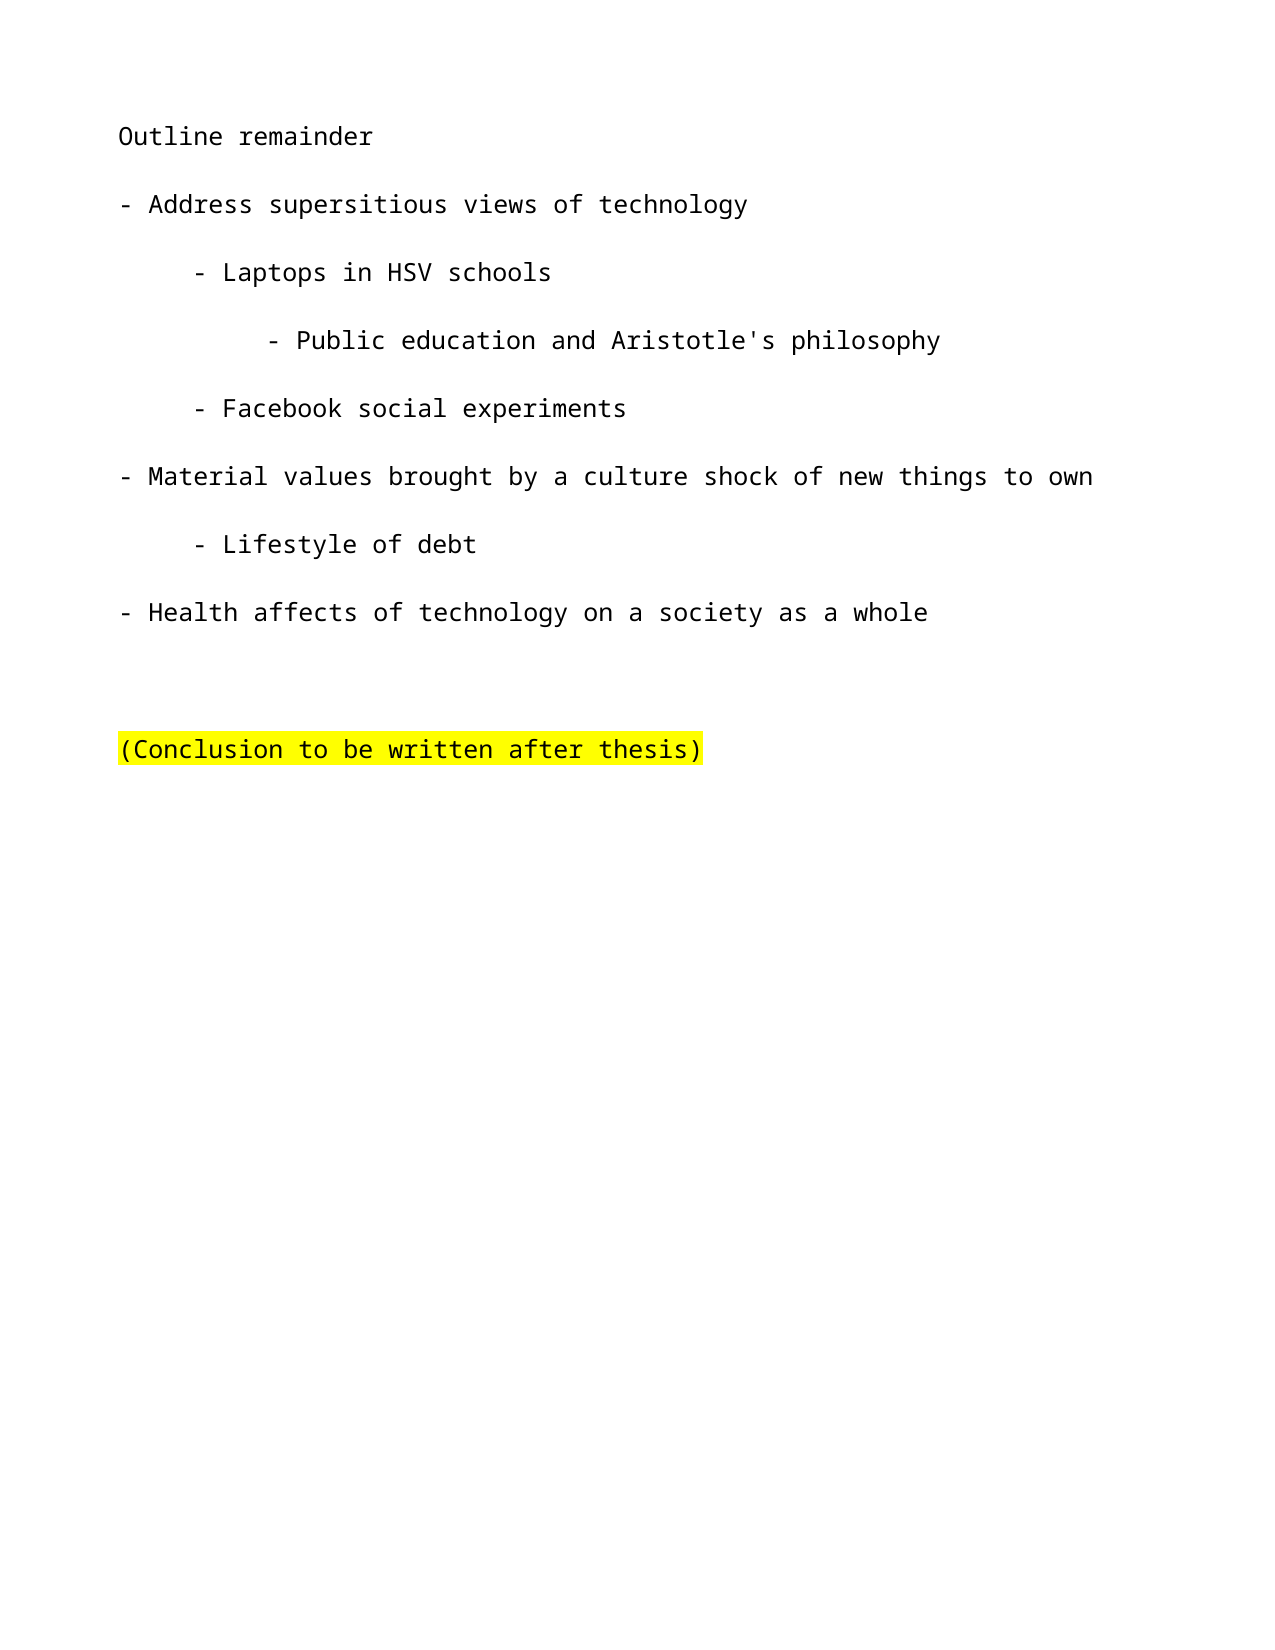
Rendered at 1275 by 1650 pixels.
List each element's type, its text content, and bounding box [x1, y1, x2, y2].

text - Facebook social experiments [118, 391, 1157, 425]
text - Public education and Aristotle's philosophy [118, 322, 1157, 357]
text - Material values brought by a culture shock of new things to own [118, 459, 1157, 493]
text Outline remainder [118, 118, 1157, 152]
text - Address supersitious views of technology [118, 186, 1157, 220]
text (Conclusion to be written after thesis) [118, 731, 1157, 765]
text - Laptops in HSV schools [118, 254, 1157, 288]
text - Lifestyle of debt [118, 527, 1157, 561]
text - Health affects of technology on a society as a whole [118, 595, 1157, 629]
